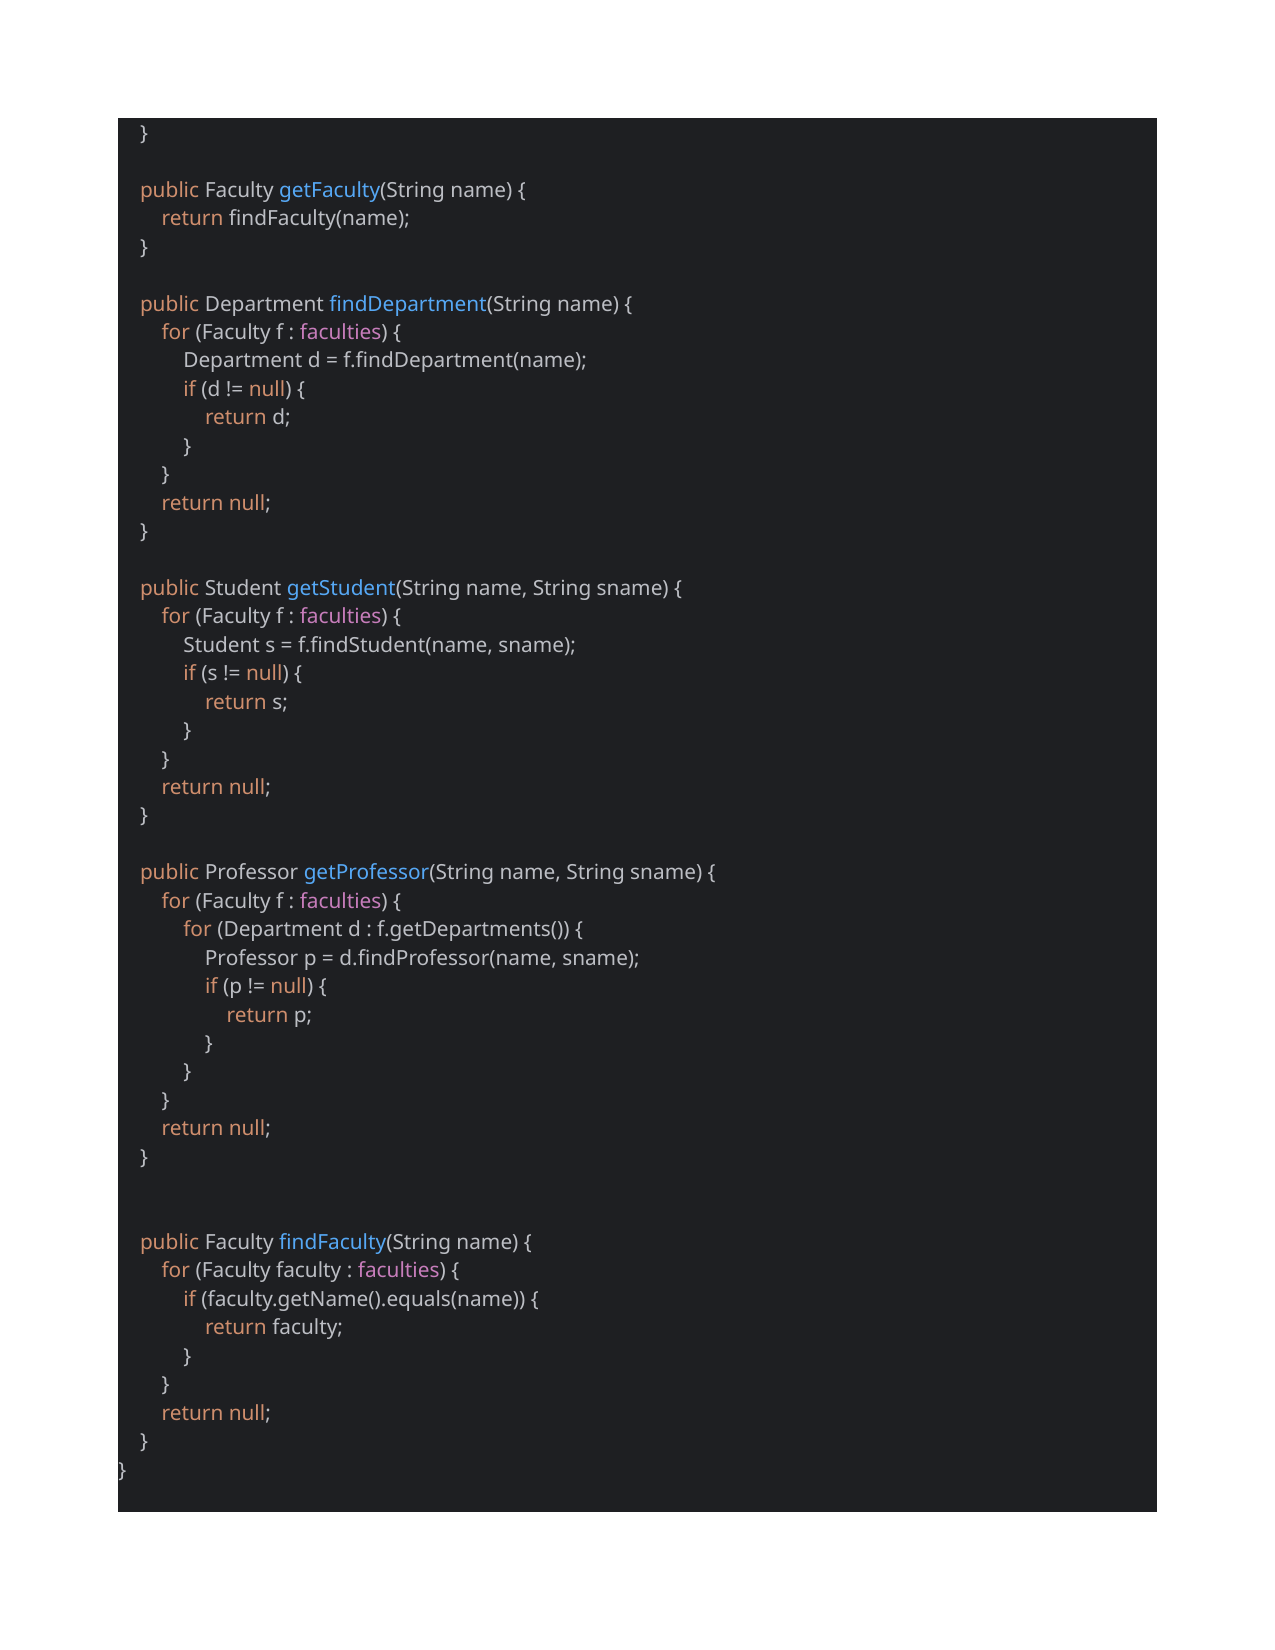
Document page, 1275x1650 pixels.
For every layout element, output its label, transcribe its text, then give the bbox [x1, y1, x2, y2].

text } public Faculty getFaculty(String name) { return findFaculty(name); } public Department findDepartment(String name) { for (Faculty f : faculties) { Department d = f.findDepartment(name); if (d != null) { return d; } } return null; } public Student getStudent(String name, String sname) { for (Faculty f : faculties) { Student s = f.findStudent(name, sname); if (s != null) { return s; } } return null; } public Professor getProfessor(String name, String sname) { for (Faculty f : faculties) { for (Department d : f.getDepartments()) { Professor p = d.findProfessor(name, sname); if (p != null) { return p; } } } return null; } public Faculty findFaculty(String name) { for (Faculty faculty : faculties) { if (faculty.getName().equals(name)) { return faculty; } } return null; } } [118, 118, 1157, 1512]
